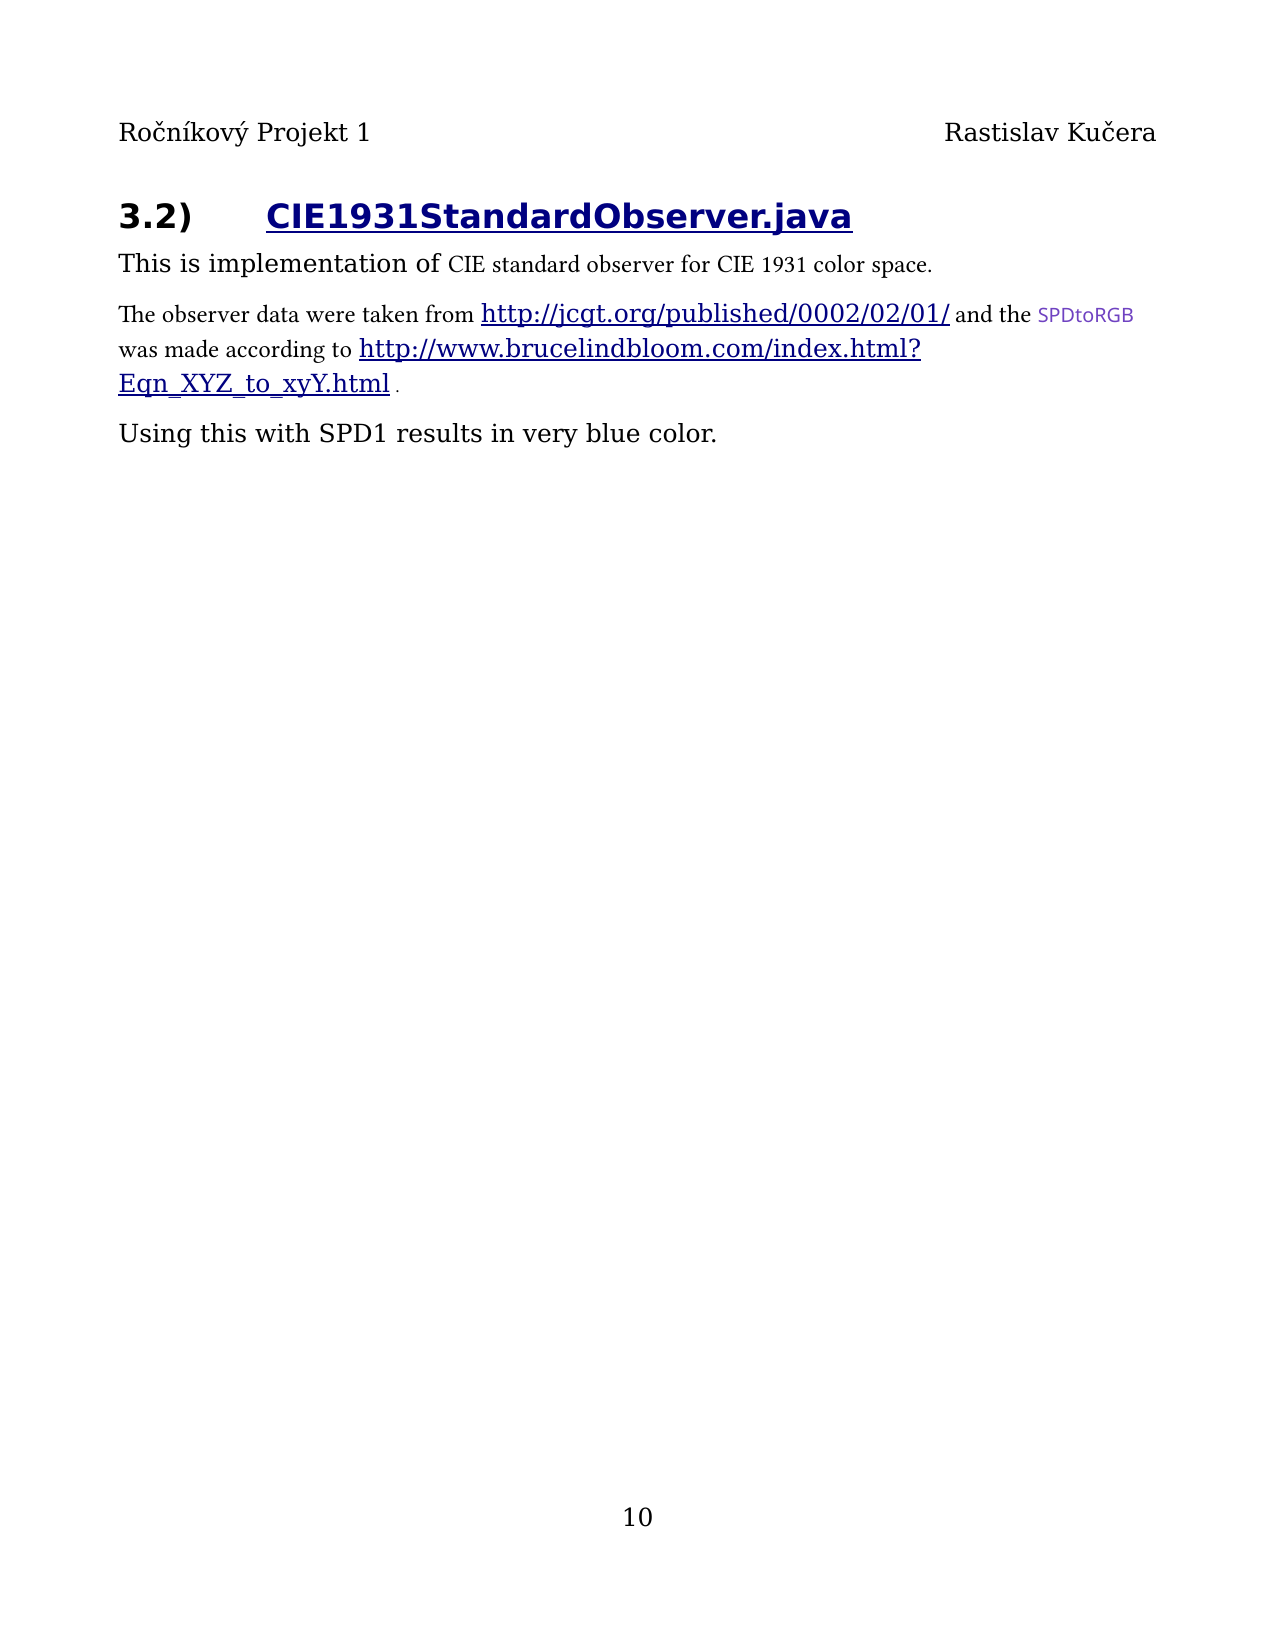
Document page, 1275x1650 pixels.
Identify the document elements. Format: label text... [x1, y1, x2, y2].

text The observer data were taken from http://jcgt.org/published/0002/02/01/ and the SPDtoRGB was made according to http://www.brucelindbloom.com/index.html?Eqn_XYZ_to_xyY.html . [118, 299, 1157, 398]
text This is implementation of CIE standard observer for CIE 1931 color space. [118, 249, 1157, 278]
subtitle CIE1931StandardObserver.java [118, 198, 1157, 237]
text Using this with SPD1 results in very blue color. [118, 419, 1157, 448]
